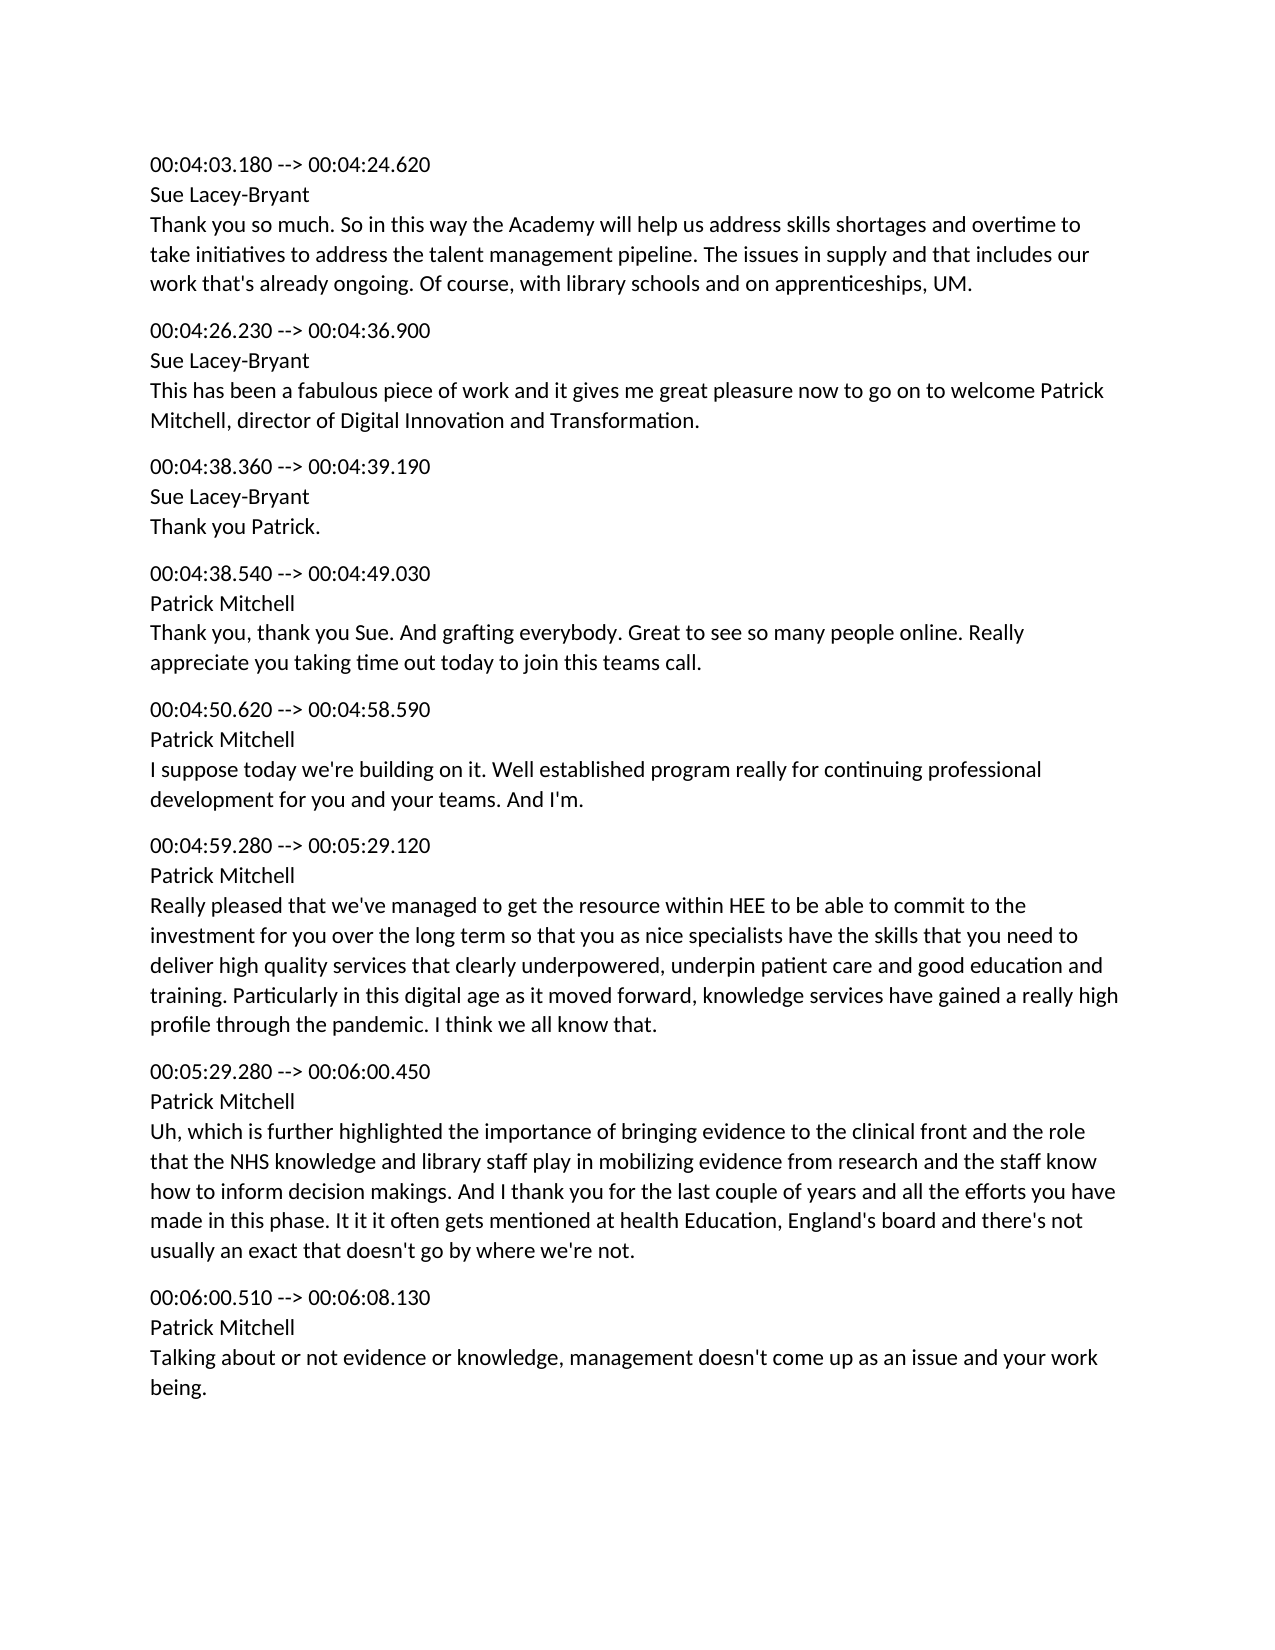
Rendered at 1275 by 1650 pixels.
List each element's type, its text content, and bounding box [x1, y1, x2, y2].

text 00:04:38.540 --> 00:04:49.030 Patrick Mitchell Thank you, thank you Sue. And grafting everybody. Great to see so many people online. Really appreciate you taking time out today to join this teams call. [150, 559, 1125, 676]
text 00:04:59.280 --> 00:05:29.120 Patrick Mitchell Really pleased that we've managed to get the resource within HEE to be able to commit to the investment for you over the long term so that you as nice specialists have the skills that you need to deliver high quality services that clearly underpowered, underpin patient care and good education and training. Particularly in this digital age as it moved forward, knowledge services have gained a really high profile through the pandemic. I think we all know that. [150, 831, 1125, 1039]
text 00:04:50.620 --> 00:04:58.590 Patrick Mitchell I suppose today we're building on it. Well established program really for continuing professional development for you and your teams. And I'm. [150, 695, 1125, 813]
text 00:06:00.510 --> 00:06:08.130 Patrick Mitchell Talking about or not evidence or knowledge, management doesn't come up as an issue and your work being. [150, 1283, 1125, 1401]
text 00:04:26.230 --> 00:04:36.900 Sue Lacey-Bryant This has been a fabulous piece of work and it gives me great pleasure now to go on to welcome Patrick Mitchell, director of Digital Innovation and Transformation. [150, 316, 1125, 434]
text 00:04:03.180 --> 00:04:24.620 Sue Lacey-Bryant Thank you so much. So in this way the Academy will help us address skills shortages and overtime to take initiatives to address the talent management pipeline. The issues in supply and that includes our work that's already ongoing. Of course, with library schools and on apprenticeships, UM. [150, 150, 1125, 298]
text 00:05:29.280 --> 00:06:00.450 Patrick Mitchell Uh, which is further highlighted the importance of bringing evidence to the clinical front and the role that the NHS knowledge and library staff play in mobilizing evidence from research and the staff know how to inform decision makings. And I thank you for the last couple of years and all the efforts you have made in this phase. It it it often gets mentioned at health Education, England's board and there's not usually an exact that doesn't go by where we're not. [150, 1057, 1125, 1264]
text 00:04:38.360 --> 00:04:39.190 Sue Lacey-Bryant Thank you Patrick. [150, 452, 1125, 540]
